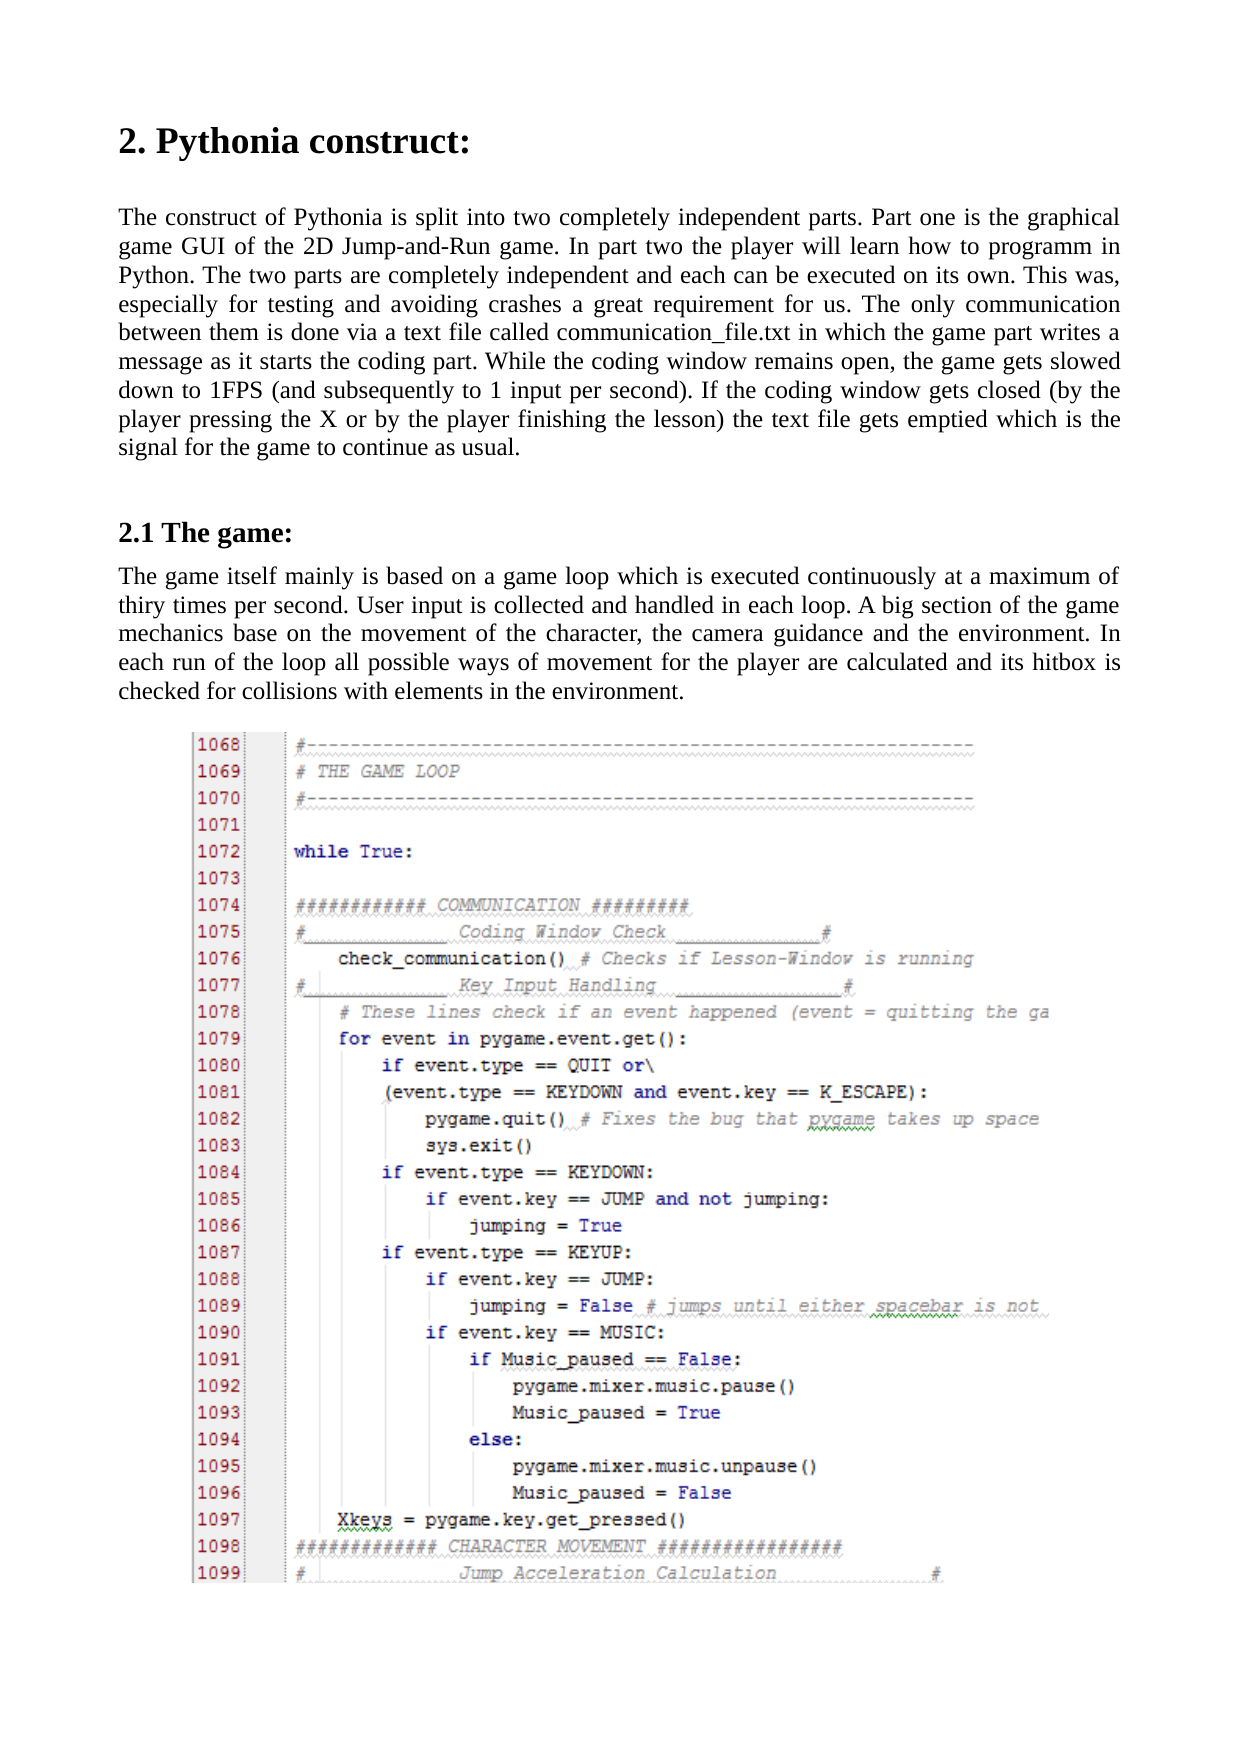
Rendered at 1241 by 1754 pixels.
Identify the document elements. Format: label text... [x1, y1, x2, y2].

text The construct of Pythonia is split into two completely independent parts. Part one is the graphical game GUI of the 2D Jump-and-Run game. In part two the player will learn how to programm in Python. The two parts are completely independent and each can be executed on its own. This was, especially for testing and avoiding crashes a great requirement for us. The only communication between them is done via a text file called communication_file.txt in which the game part writes a message as it starts the coding part. While the coding window remains open, the game gets slowed down to 1FPS (and subsequently to 1 input per second). If the coding window gets closed (by the player pressing the X or by the player finishing the lesson) the text file gets emptied which is the signal for the game to continue as usual. [118, 202, 1122, 461]
text The game itself mainly is based on a game loop which is executed continuously at a maximum of thiry times per second. User input is collected and handled in each loop. A big section of the game mechanics base on the movement of the character, the camera guidance and the environment. In each run of the loop all possible ways of movement for the player are calculated and its hitbox is checked for collisions with elements in the environment. [118, 561, 1122, 705]
subtitle 2. Pythonia construct: [118, 118, 1122, 161]
subtitle 2.1 The game: [118, 515, 1122, 548]
